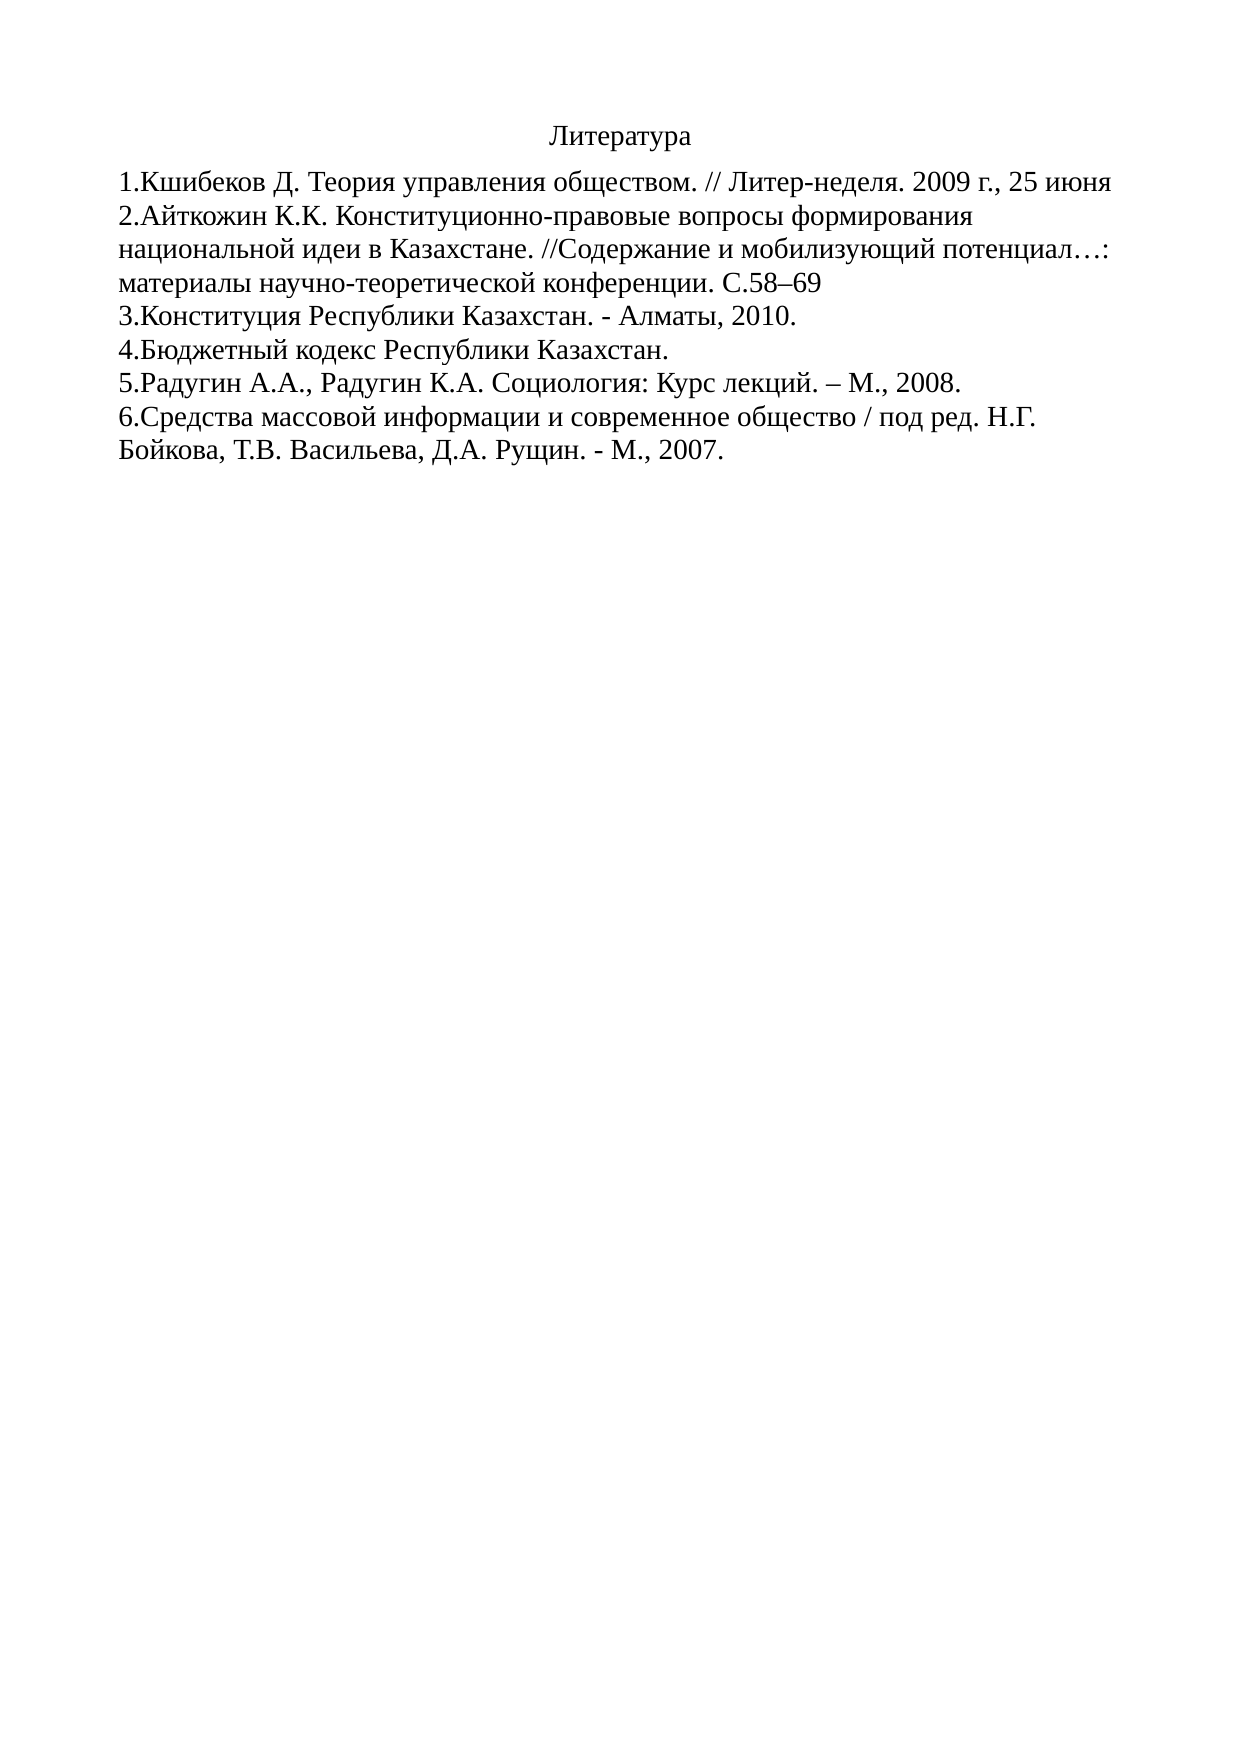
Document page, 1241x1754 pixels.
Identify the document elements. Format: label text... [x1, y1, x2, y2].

text 4.Бюджетный кодекс Республики Казахстан. [118, 332, 1122, 365]
text Литература [118, 118, 1122, 152]
text 2.Айткожин К.К. Конституционно-правовые вопросы формирования национальной идеи в Казахстане. //Содержание и мобилизующий потенциал…: материалы научно-теоретической конференции. С.58–69 [118, 198, 1122, 298]
text 1.Кшибеков Д. Теория управления обществом. // Литер-неделя. 2009 г., 25 июня [118, 164, 1122, 198]
text 6.Средства массовой информации и современное общество / под ред. Н.Г. Бойкова, Т.В. Васильева, Д.А. Рущин. - М., 2007. [118, 399, 1122, 466]
text 5.Радугин А.А., Радугин К.А. Социология: Курс лекций. – М., 2008. [118, 365, 1122, 399]
text 3.Конституция Республики Казахстан. - Алматы, 2010. [118, 298, 1122, 332]
